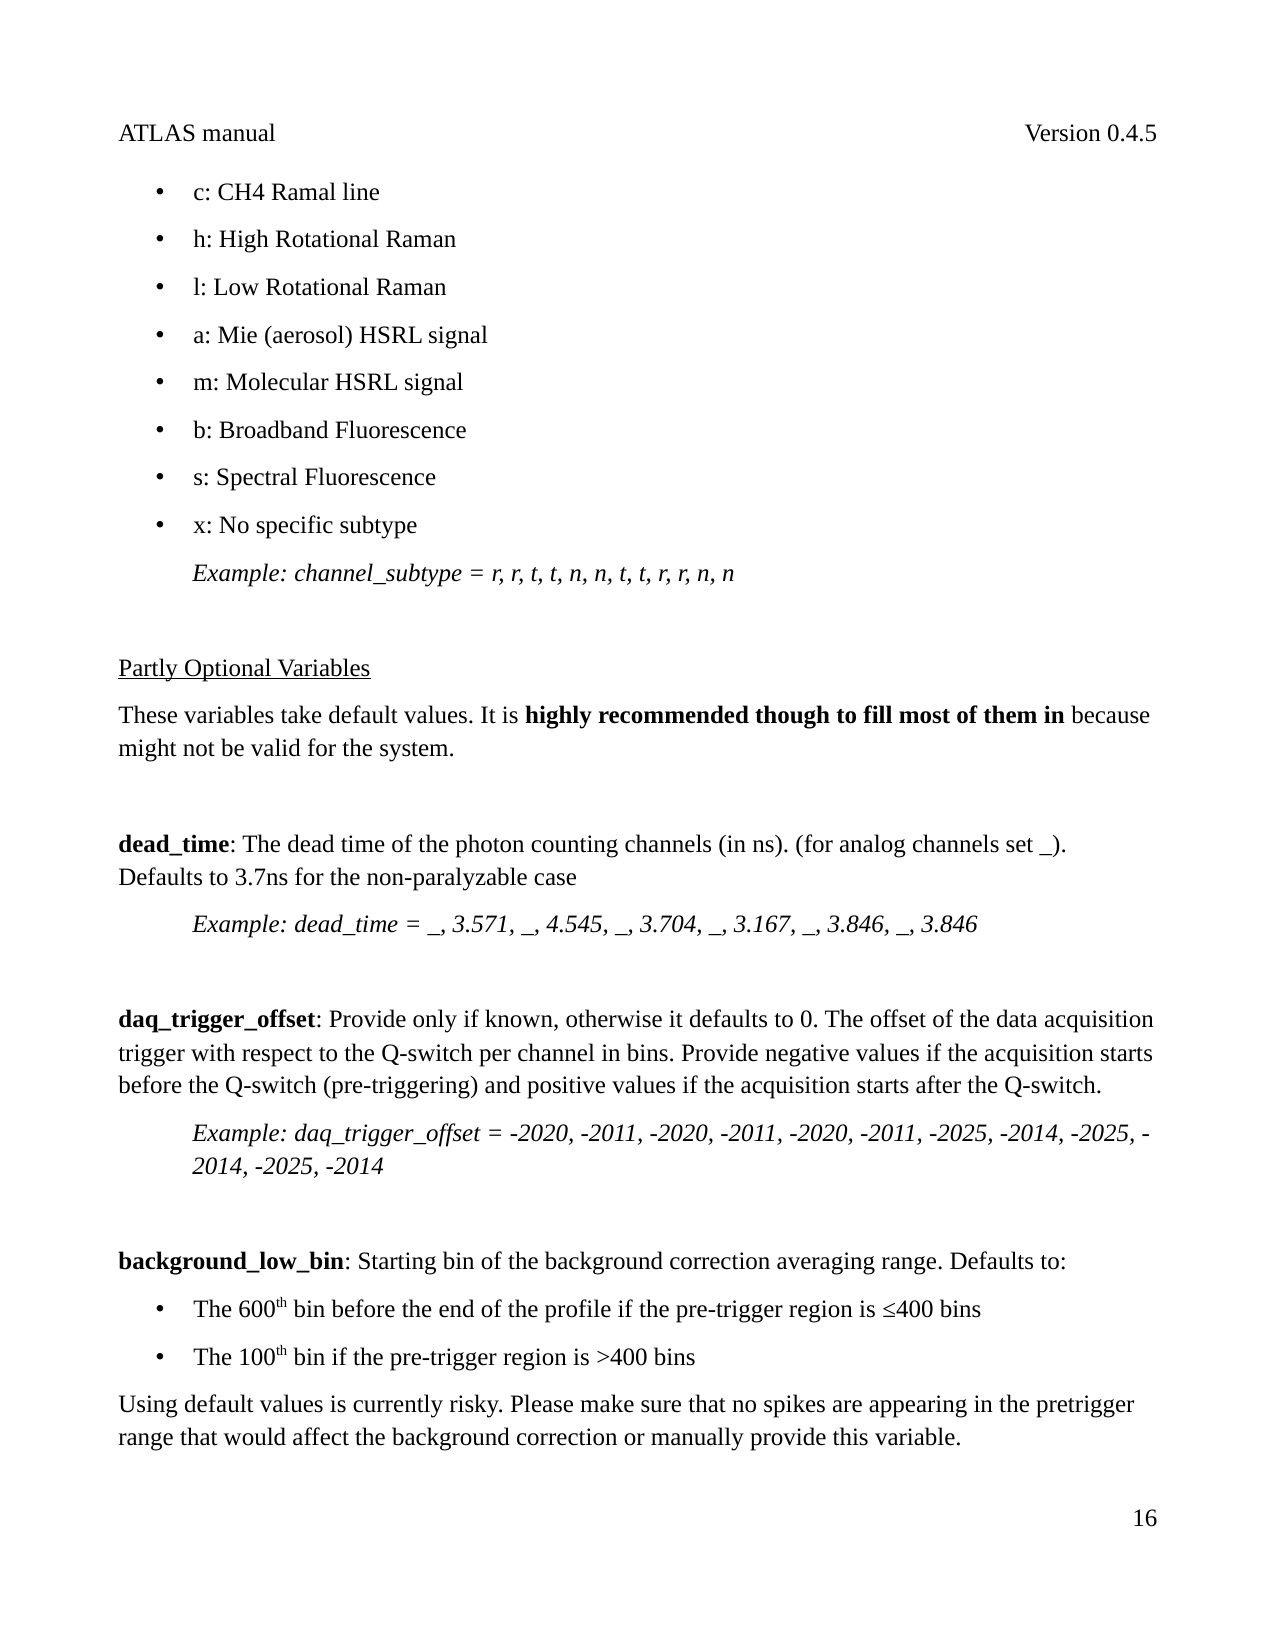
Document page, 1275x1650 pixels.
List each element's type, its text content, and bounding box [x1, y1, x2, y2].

list c: CH4 Ramal line [156, 177, 1157, 206]
text background_low_bin: Starting bin of the background correction averaging range. Defaults to: [118, 1246, 1157, 1275]
list The 100th bin if the pre-trigger region is >400 bins [156, 1342, 1157, 1370]
text These variables take default values. It is highly recommended though to fill most of them in because might not be valid for the system. [118, 701, 1157, 762]
text Using default values is currently risky. Please make sure that no spikes are appearing in the pretrigger range that would affect the background correction or manually provide this variable. [118, 1389, 1157, 1451]
text Partly Optional Variables [118, 653, 1157, 682]
list m: Molecular HSRL signal [156, 367, 1157, 396]
list h: High Rotational Raman [156, 224, 1157, 253]
list a: Mie (aerosol) HSRL signal [156, 320, 1157, 348]
text Example: dead_time = _, 3.571, _, 4.545, _, 3.704, _, 3.167, _, 3.846, _, 3.846 [118, 909, 1157, 938]
list The 600th bin before the end of the profile if the pre-trigger region is ≤400 bins [156, 1294, 1157, 1323]
text dead_time: The dead time of the photon counting channels (in ns). (for analog channels set _). Defaults to 3.7ns for the non-paralyzable case [118, 829, 1157, 891]
text Example: channel_subtype = r, r, t, t, n, n, t, t, r, r, n, n [118, 558, 1157, 586]
list s: Spectral Fluorescence [156, 462, 1157, 491]
text Example: daq_trigger_offset = -2020, -2011, -2020, -2011, -2020, -2011, -2025, -2014, -2025, - 2014, -2025, -2014 [118, 1118, 1157, 1180]
list b: Broadband Fluorescence [156, 415, 1157, 444]
list l: Low Rotational Raman [156, 272, 1157, 301]
text daq_trigger_offset: Provide only if known, otherwise it defaults to 0. The offset of the data acquisition trigger with respect to the Q-switch per channel in bins. Provide negative values if the acquisition starts before the Q-switch (pre-triggering) and positive values if the acquisition starts after the Q-switch. [118, 1004, 1157, 1099]
list x: No specific subtype [156, 510, 1157, 539]
